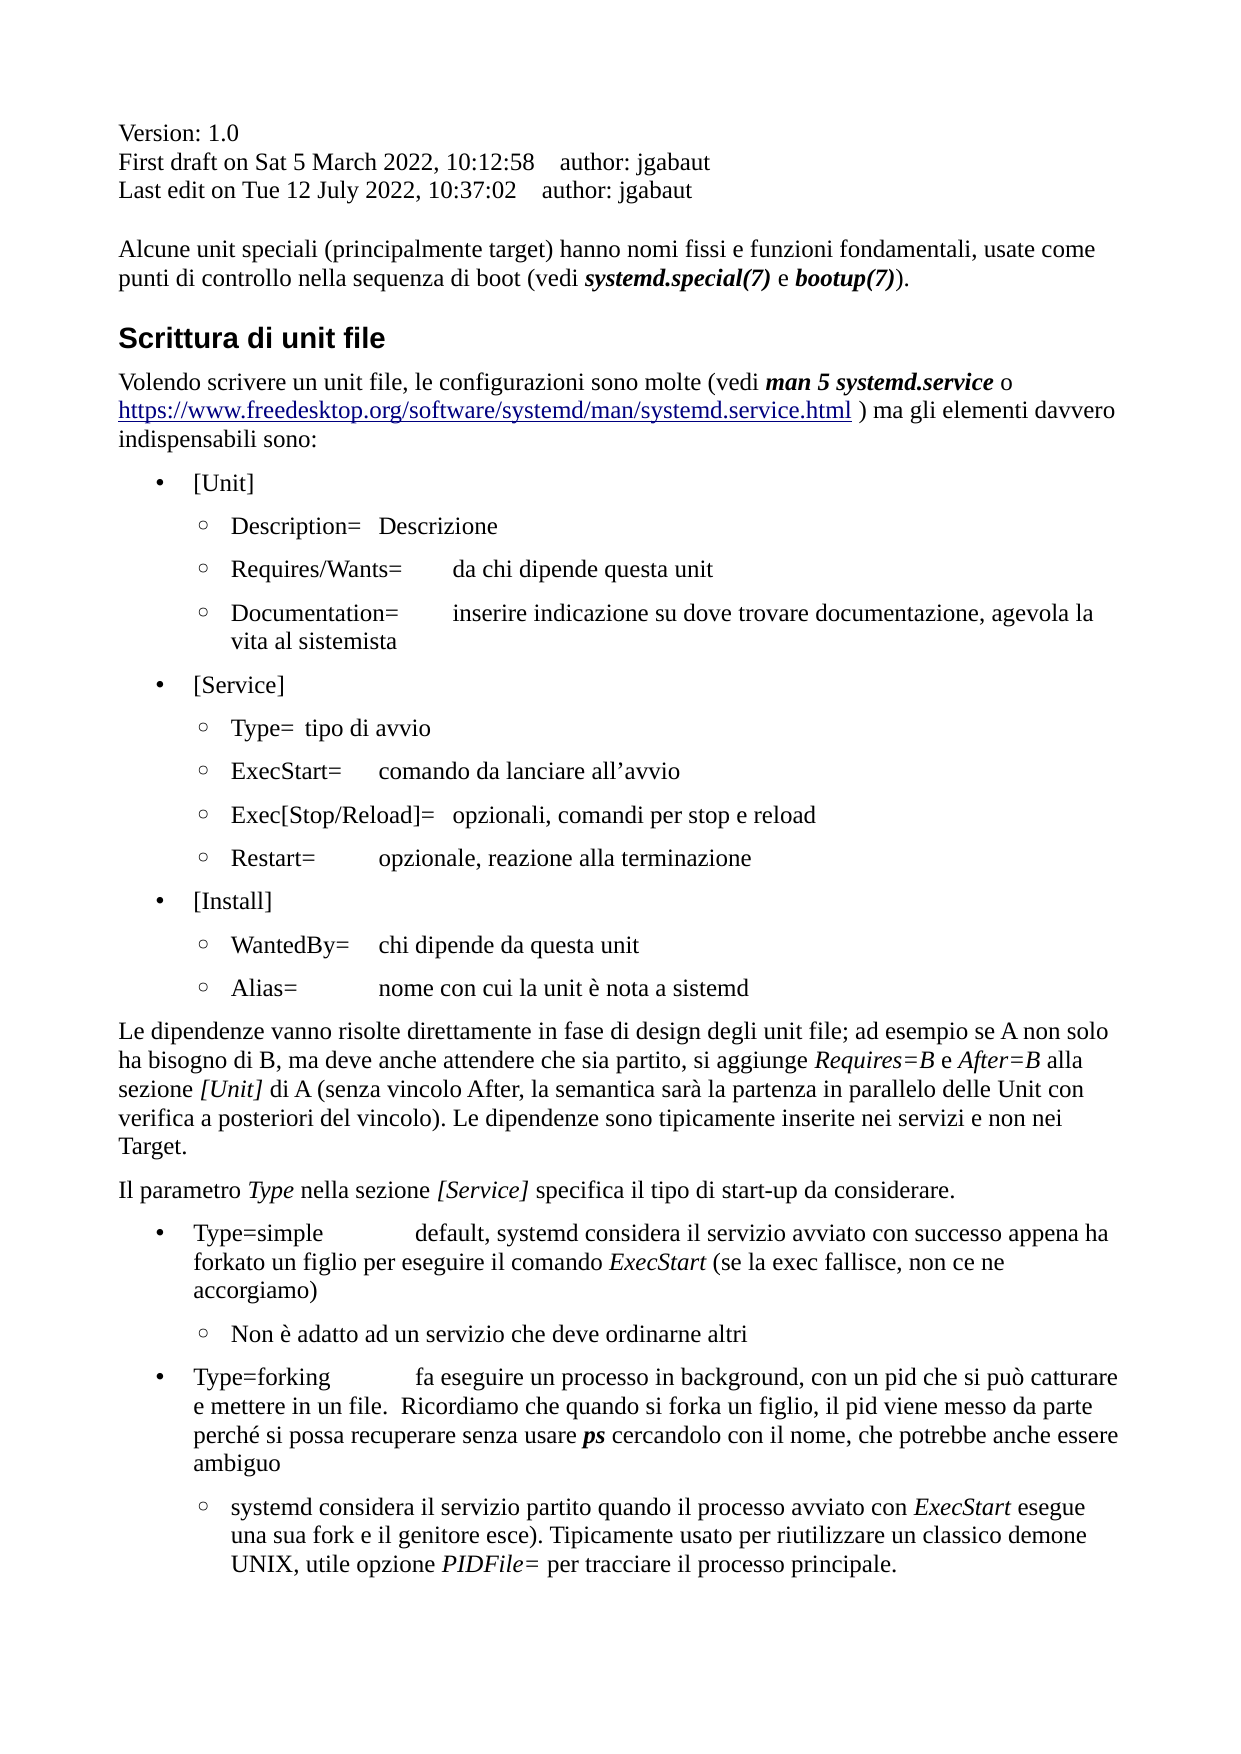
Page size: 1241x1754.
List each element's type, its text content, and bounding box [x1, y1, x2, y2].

text Il parametro Type nella sezione [Service] specifica il tipo di start-up da considerare. [118, 1175, 1122, 1203]
list Non è adatto ad un servizio che deve ordinarne altri [193, 1319, 1122, 1348]
list Type=forking fa eseguire un processo in background, con un pid che si può catturare e mettere in un file. Ricordiamo che quando si forka un figlio, il pid viene messo da parte perché si possa recuperare senza usare ps cercandolo con il nome, che potrebbe anche essere ambiguo [156, 1362, 1122, 1477]
list Alias= nome con cui la unit è nota a sistemd [193, 973, 1122, 1002]
list systemd considera il servizio partito quando il processo avviato con ExecStart esegue una sua fork e il genitore esce). Tipicamente usato per riutilizzare un classico demone UNIX, utile opzione PIDFile= per tracciare il processo principale. [193, 1492, 1122, 1578]
list Restart= opzionale, reazione alla terminazione [193, 843, 1122, 872]
list ExecStart= comando da lanciare all’avvio [193, 756, 1122, 785]
subtitle Scrittura di unit file [118, 321, 1122, 354]
text Alcune unit speciali (principalmente target) hanno nomi fissi e funzioni fondamentali, usate come punti di controllo nella sequenza di boot (vedi systemd.special(7) e bootup(7)). [118, 234, 1122, 291]
list WantedBy= chi dipende da questa unit [193, 930, 1122, 958]
list Requires/Wants= da chi dipende questa unit [193, 554, 1122, 583]
text Le dipendenze vanno risolte direttamente in fase di design degli unit file; ad esempio se A non solo ha bisogno di B, ma deve anche attendere che sia partito, si aggiunge Requires=B e After=B alla sezione [Unit] di A (senza vincolo After, la semantica sarà la partenza in parallelo delle Unit con verifica a posteriori del vincolo). Le dipendenze sono tipicamente inserite nei servizi e non nei Target. [118, 1016, 1122, 1160]
list Description= Descrizione [193, 511, 1122, 540]
list Documentation= inserire indicazione su dove trovare documentazione, agevola la vita al sistemista [193, 598, 1122, 655]
list [Install] [156, 886, 1122, 915]
list [Service] [156, 670, 1122, 698]
list Type= tipo di avvio [193, 713, 1122, 742]
list [Unit] [156, 468, 1122, 496]
text Volendo scrivere un unit file, le configurazioni sono molte (vedi man 5 systemd.service o https://www.freedesktop.org/software/systemd/man/systemd.service.html ) ma gli elementi davvero indispensabili sono: [118, 367, 1122, 453]
list Exec[Stop/Reload]= opzionali, comandi per stop e reload [193, 800, 1122, 828]
list Type=simple default, systemd considera il servizio avviato con successo appena ha forkato un figlio per eseguire il comando ExecStart (se la exec fallisce, non ce ne accorgiamo) [156, 1218, 1122, 1304]
